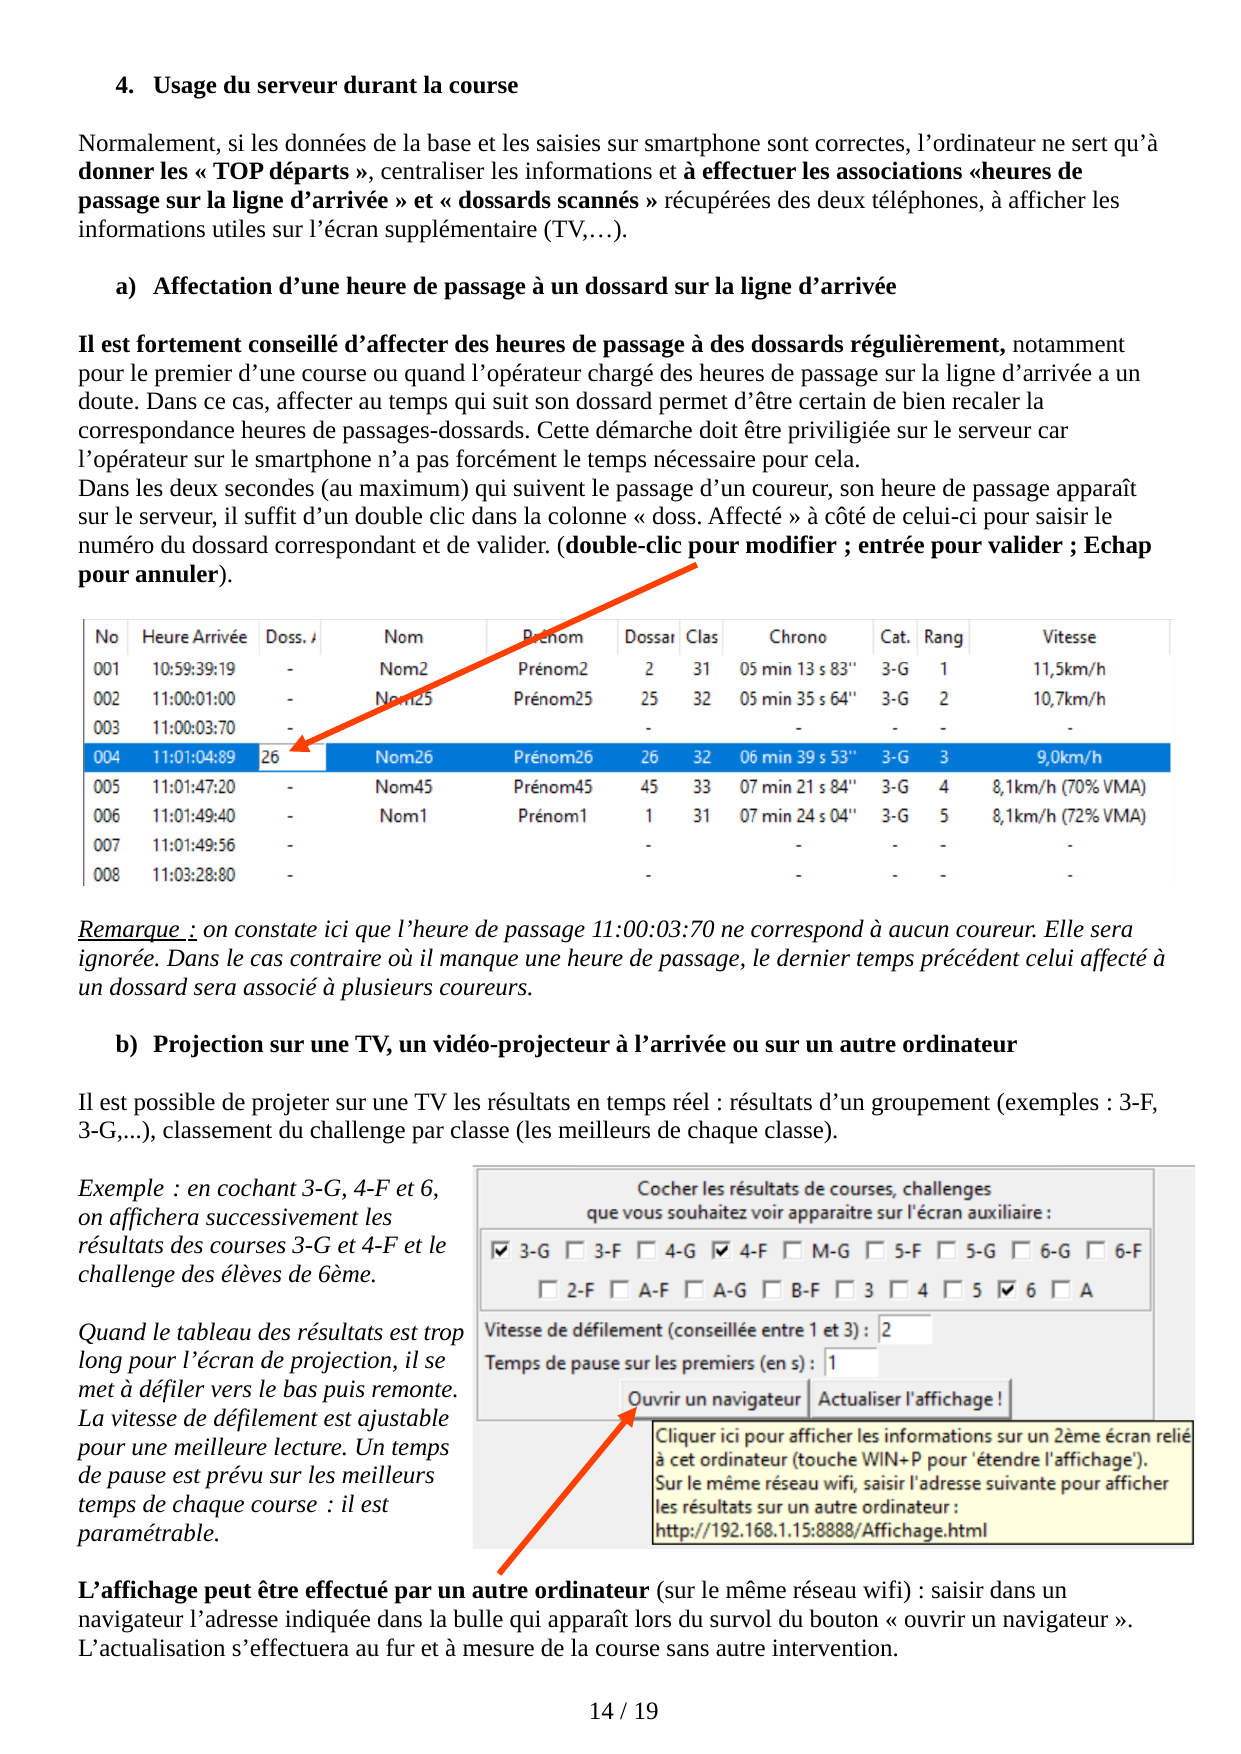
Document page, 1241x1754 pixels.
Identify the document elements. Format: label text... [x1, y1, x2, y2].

text Il est possible de projeter sur une TV les résultats en temps réel : résultats d’un groupement (exemples : 3-F, 3-G,...), classement du challenge par classe (les meilleurs de chaque classe). [78, 1087, 1169, 1144]
text Exemple : en cochant 3-G, 4-F et 6, on affichera successivement les résultats des courses 3-G et 4-F et le challenge des élèves de 6ème. [78, 1173, 472, 1288]
picture [472, 1165, 1196, 1549]
subtitle Projection sur une TV, un vidéo-projecteur à l’arrivée ou sur un autre ordinateur [115, 1029, 1169, 1058]
text Dans les deux secondes (au maximum) qui suivent le passage d’un coureur, son heure de passage apparaît sur le serveur, il suffit d’un double clic dans la colonne « doss. Affecté » à côté de celui-ci pour saisir le numéro du dossard correspondant et de valider. (double-clic pour modifier ; entrée pour valider ; Echap pour annuler). [78, 473, 1169, 588]
subtitle Affectation d’une heure de passage à un dossard sur la ligne d’arrivée [115, 271, 1169, 300]
text Il est fortement conseillé d’affecter des heures de passage à des dossards régulièrement, notamment pour le premier d’une course ou quand l’opérateur chargé des heures de passage sur la ligne d’arrivée a un doute. Dans ce cas, affecter au temps qui suit son dossard permet d’être certain de bien recaler la correspondance heures de passages-dossards. Cette démarche doit être priviligiée sur le serveur car l’opérateur sur le smartphone n’a pas forcément le temps nécessaire pour cela. [78, 329, 1169, 473]
subtitle Usage du serveur durant la course [115, 70, 1169, 99]
text L’affichage peut être effectué par un autre ordinateur (sur le même réseau wifi) : saisir dans un navigateur l’adresse indiquée dans la bulle qui apparaît lors du survol du bouton « ouvrir un navigateur ». L’actualisation s’effectuera au fur et à mesure de la course sans autre intervention. [78, 1575, 1169, 1662]
text Quand le tableau des résultats est trop long pour l’écran de projection, il se met à défiler vers le bas puis remonte. La vitesse de défilement est ajustable pour une meilleure lecture. Un temps de pause est prévu sur les meilleurs temps de chaque course : il est paramétrable. [78, 1317, 472, 1547]
text Normalement, si les données de la base et les saisies sur smartphone sont correctes, l’ordinateur ne sert qu’à donner les « TOP départs », centraliser les informations et à effectuer les associations «heures de passage sur la ligne d’arrivée » et « dossards scannés » récupérées des deux téléphones, à afficher les informations utiles sur l’écran supplémentaire (TV,…). [78, 128, 1169, 243]
text Remarque : on constate ici que l’heure de passage 11:00:03:70 ne correspond à aucun coureur. Elle sera ignorée. Dans le cas contraire où il manque une heure de passage, le dernier temps précédent celui affecté à un dossard sera associé à plusieurs coureurs. [78, 914, 1169, 1000]
picture [83, 619, 1175, 886]
